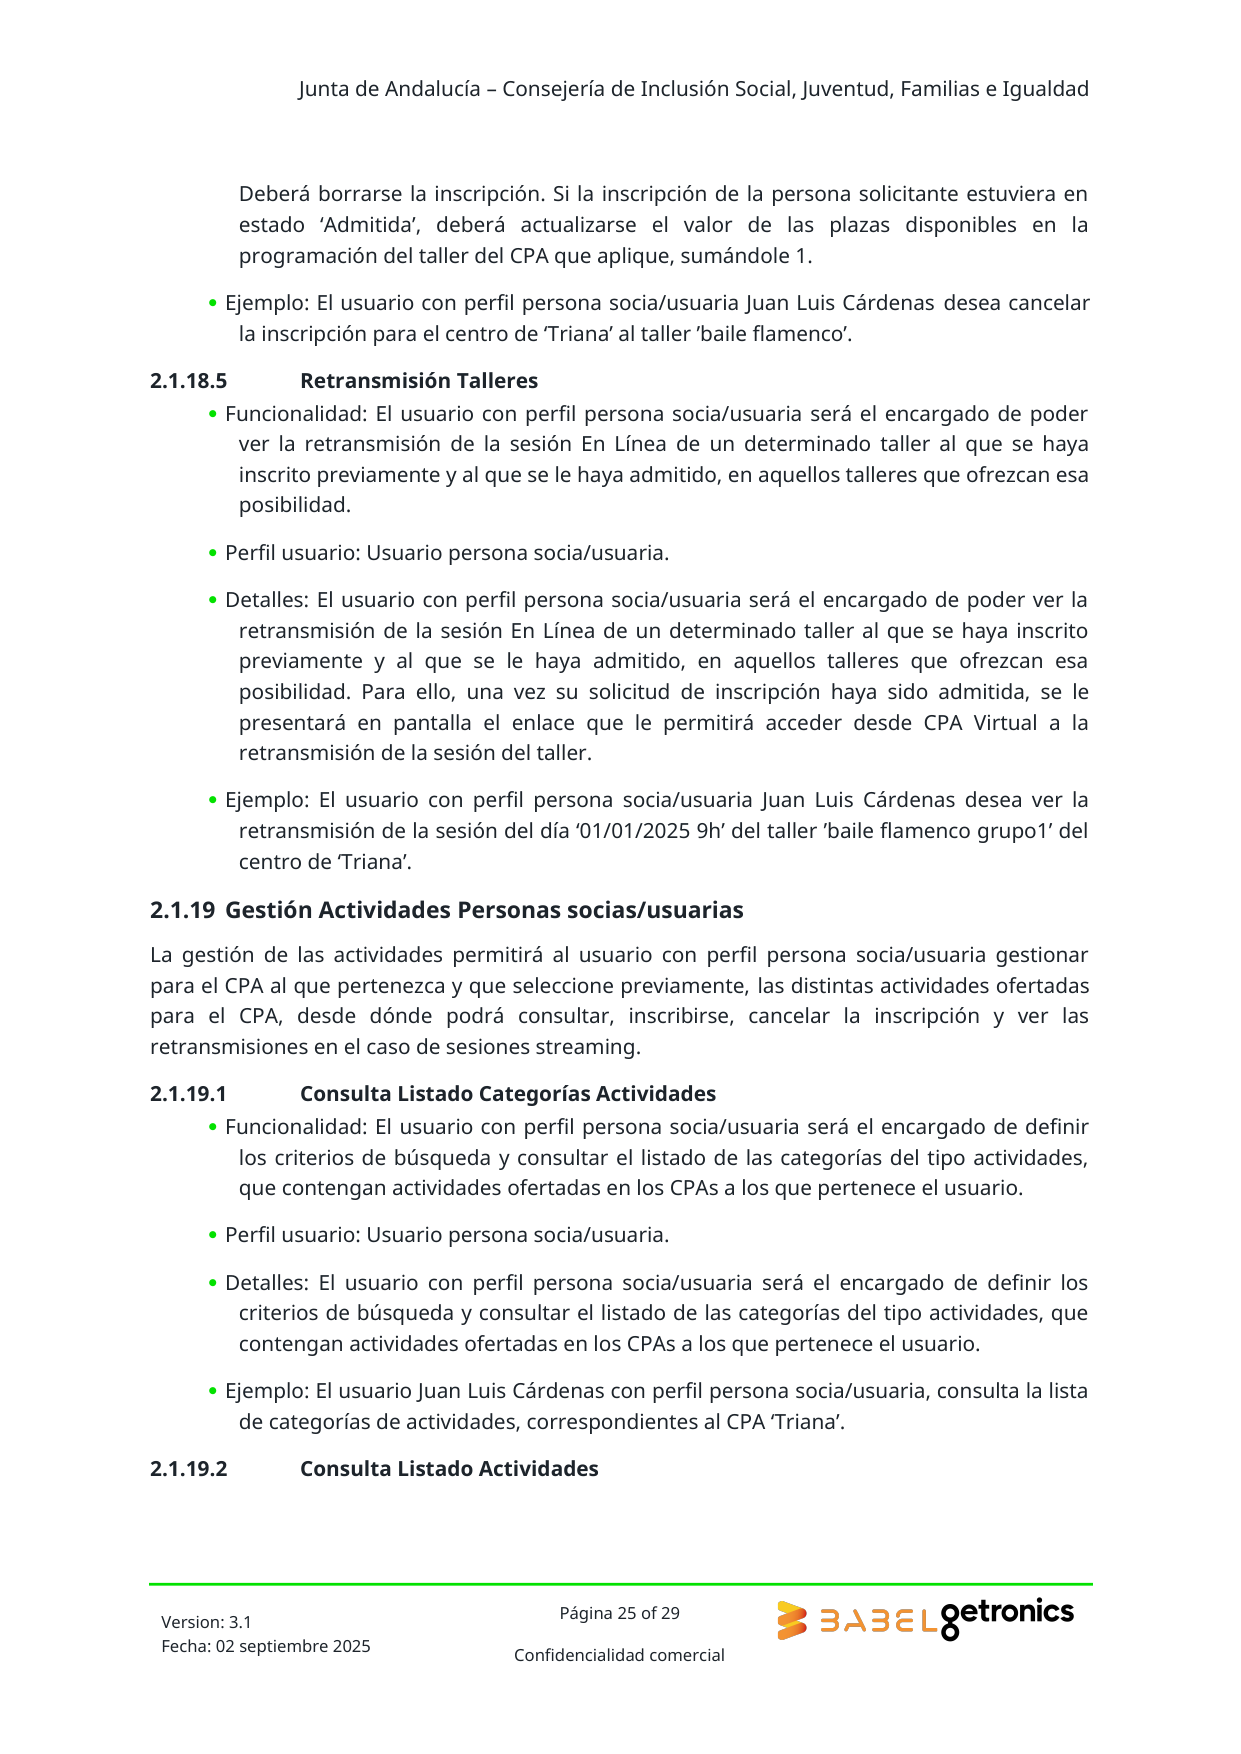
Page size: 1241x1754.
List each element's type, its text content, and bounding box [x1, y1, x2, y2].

list Funcionalidad: El usuario con perfil persona socia/usuaria será el encargado de definir los criterios de búsqueda y consultar el listado de las categorías del tipo actividades, que contengan actividades ofertadas en los CPAs a los que pertenece el usuario. [209, 1112, 1090, 1202]
list Ejemplo: El usuario con perfil persona socia/usuaria Juan Luis Cárdenas desea ver la retransmisión de la sesión del día ‘01/01/2025 9h’ del taller ’baile flamenco grupo1’ del centro de ‘Triana’. [209, 786, 1090, 875]
subtitle Gestión Actividades Personas socias/usuarias [150, 894, 1090, 925]
list Detalles: El usuario con perfil persona socia/usuaria será el encargado de definir los criterios de búsqueda y consultar el listado de las categorías del tipo actividades, que contengan actividades ofertadas en los CPAs a los que pertenece el usuario. [209, 1268, 1090, 1358]
subtitle Retransmisión Talleres [150, 366, 1090, 394]
list Deberá borrarse la inscripción. Si la inscripción de la persona solicitante estuviera en estado ‘Admitida’, deberá actualizarse el valor de las plazas disponibles en la programación del taller del CPA que aplique, sumándole 1. [209, 179, 1090, 269]
list Detalles: El usuario con perfil persona socia/usuaria será el encargado de poder ver la retransmisión de la sesión En Línea de un determinado taller al que se haya inscrito previamente y al que se le haya admitido, en aquellos talleres que ofrezcan esa posibilidad. Para ello, una vez su solicitud de inscripción haya sido admitida, se le presentará en pantalla el enlace que le permitirá acceder desde CPA Virtual a la retransmisión de la sesión del taller. [209, 585, 1090, 767]
subtitle Consulta Listado Categorías Actividades [150, 1079, 1090, 1108]
picture [777, 1594, 1078, 1646]
list Ejemplo: El usuario con perfil persona socia/usuaria Juan Luis Cárdenas desea cancelar la inscripción para el centro de ‘Triana’ al taller ’baile flamenco’. [209, 288, 1090, 347]
subtitle Consulta Listado Actividades [150, 1454, 1090, 1483]
list Perfil usuario: Usuario persona socia/usuaria. [209, 1221, 1090, 1249]
list Funcionalidad: El usuario con perfil persona socia/usuaria será el encargado de poder ver la retransmisión de la sesión En Línea de un determinado taller al que se haya inscrito previamente y al que se le haya admitido, en aquellos talleres que ofrezcan esa posibilidad. [209, 399, 1090, 519]
text La gestión de las actividades permitirá al usuario con perfil persona socia/usuaria gestionar para el CPA al que pertenezca y que seleccione previamente, las distintas actividades ofertadas para el CPA, desde dónde podrá consultar, inscribirse, cancelar la inscripción y ver las retransmisiones en el caso de sesiones streaming. [150, 940, 1090, 1061]
list Perfil usuario: Usuario persona socia/usuaria. [209, 538, 1090, 566]
list Ejemplo: El usuario Juan Luis Cárdenas con perfil persona socia/usuaria, consulta la lista de categorías de actividades, correspondientes al CPA ‘Triana’. [209, 1376, 1090, 1436]
